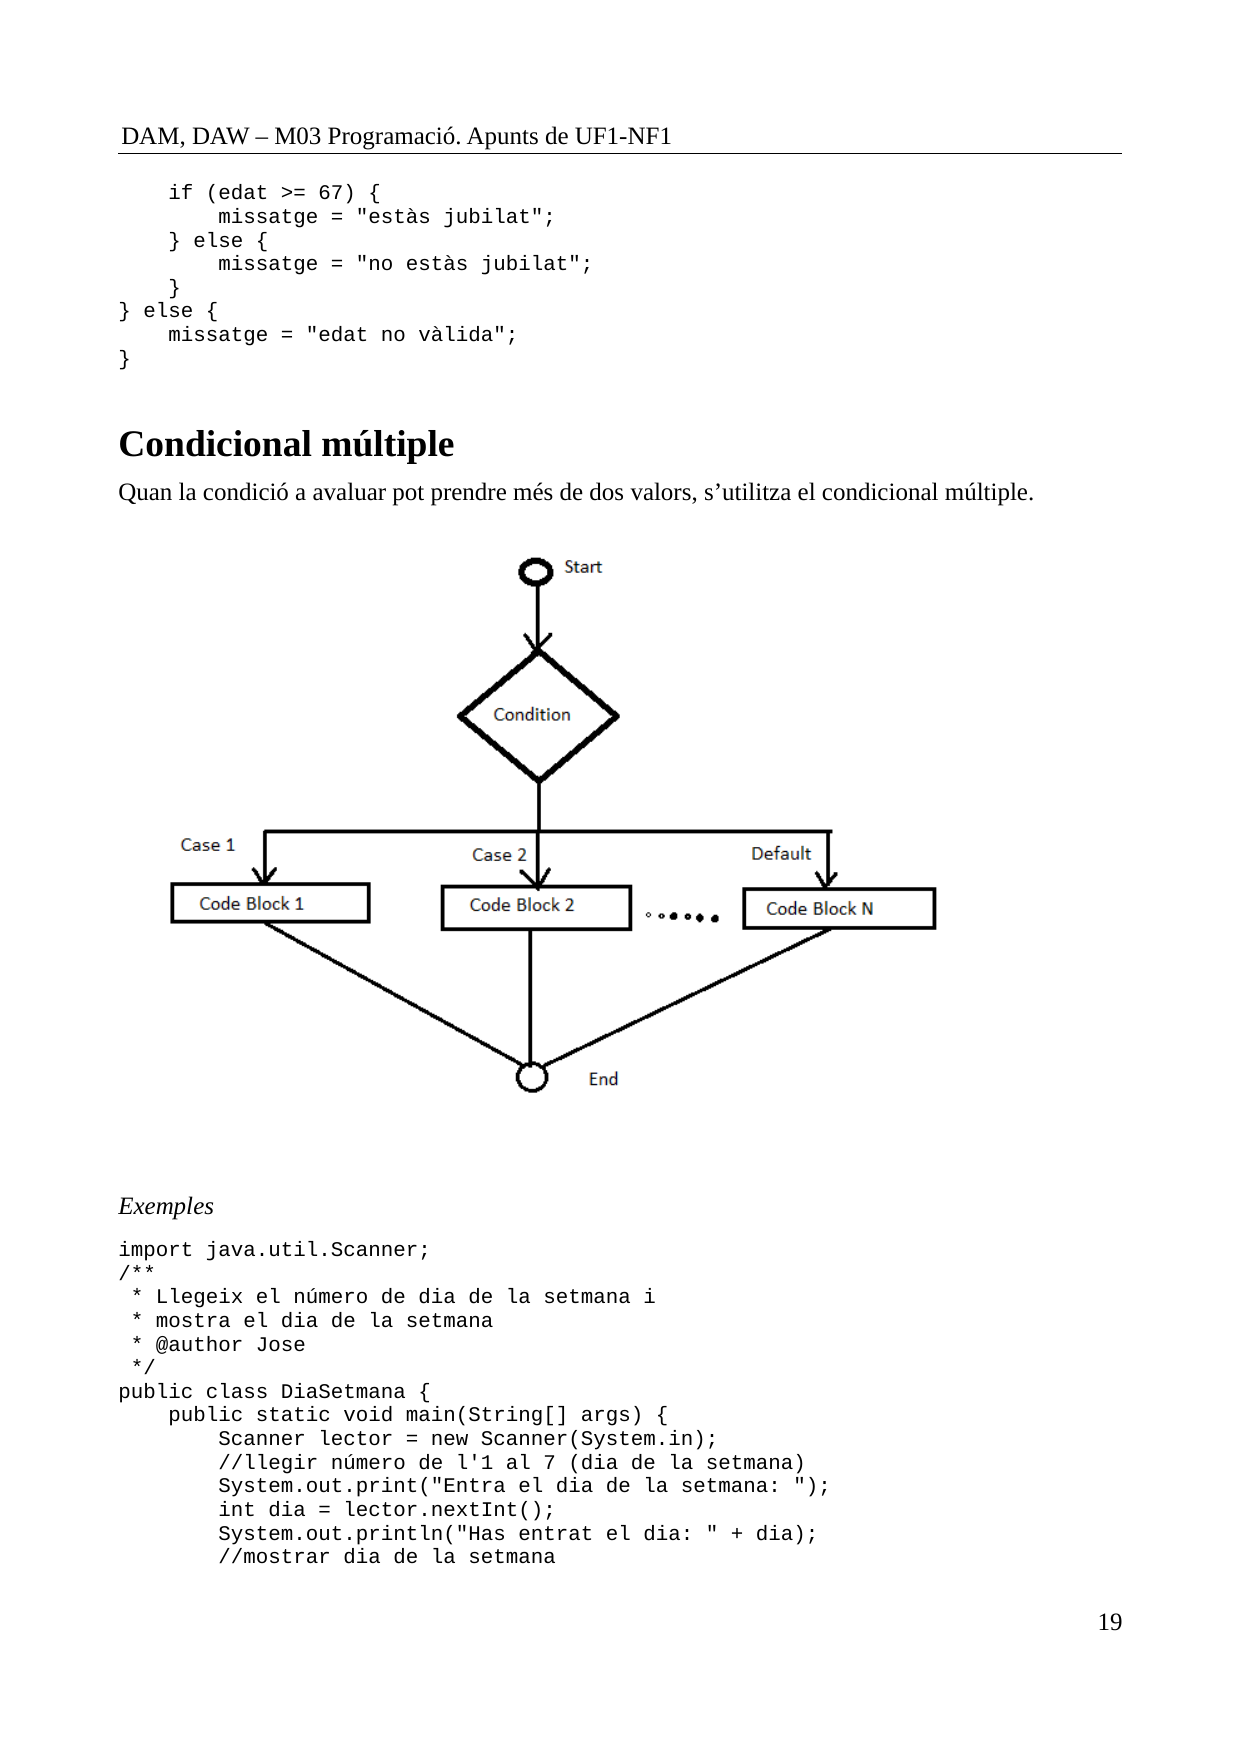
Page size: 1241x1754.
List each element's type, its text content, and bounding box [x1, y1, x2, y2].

text missatge = "estàs jubilat"; [118, 206, 1122, 229]
text * mostra el dia de la setmana [118, 1310, 1122, 1333]
text missatge = "no estàs jubilat"; [118, 253, 1122, 277]
picture [118, 525, 984, 1173]
text } [118, 348, 1122, 371]
text System.out.print("Entra el dia de la setmana: "); [118, 1475, 1122, 1499]
text * Llegeix el número de dia de la setmana i [118, 1286, 1122, 1310]
text /** [118, 1263, 1122, 1286]
text Scanner lector = new Scanner(System.in); [118, 1428, 1122, 1452]
text int dia = lector.nextInt(); [118, 1499, 1122, 1523]
text missatge = "edat no vàlida"; [118, 324, 1122, 348]
text Quan la condició a avaluar pot prendre més de dos valors, s’utilitza el condicional múltiple. [118, 477, 1122, 506]
text * @author Jose [118, 1333, 1122, 1357]
text System.out.println("Has entrat el dia: " + dia); [118, 1523, 1122, 1546]
text public static void main(String[] args) { [118, 1404, 1122, 1428]
text */ [118, 1357, 1122, 1381]
text } else { [118, 301, 1122, 324]
text } else { [118, 229, 1122, 253]
text //mostrar dia de la setmana [118, 1546, 1122, 1570]
text public class DiaSetmana { [118, 1381, 1122, 1404]
text import java.util.Scanner; [118, 1239, 1122, 1263]
subtitle Condicional múltiple [118, 422, 1122, 465]
text //llegir número de l'1 al 7 (dia de la setmana) [118, 1452, 1122, 1475]
text if (edat >= 67) { [118, 182, 1122, 206]
text } [118, 277, 1122, 301]
text Exemples [118, 1191, 1122, 1220]
